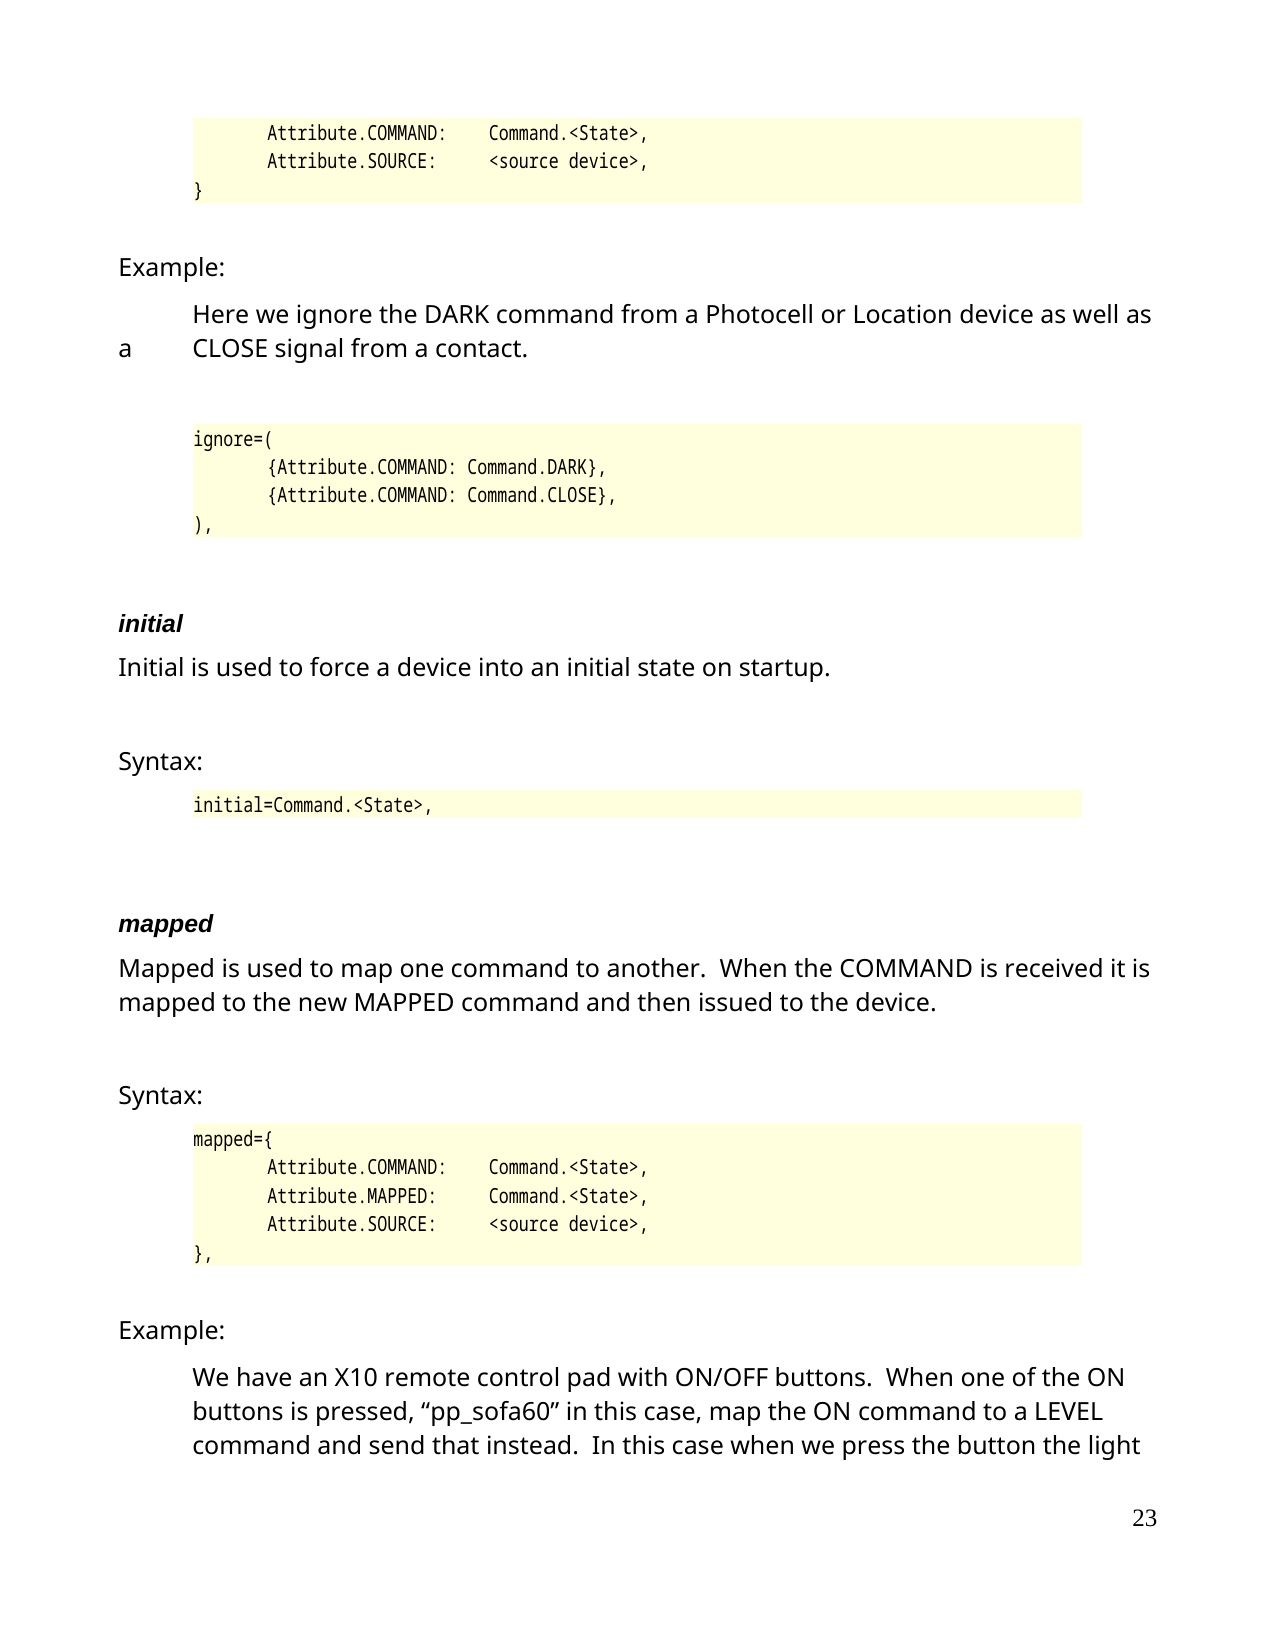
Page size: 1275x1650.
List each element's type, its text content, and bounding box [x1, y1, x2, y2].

text Attribute.MAPPED: Command.<State>, [193, 1181, 1082, 1209]
text }, [193, 1238, 1082, 1266]
text ), [193, 509, 1082, 537]
text Example: [118, 1313, 1157, 1347]
text Example: [118, 250, 1157, 284]
text Attribute.SOURCE: <source device>, [193, 1209, 1082, 1238]
subtitle initial [118, 609, 1157, 638]
text mapped={ [193, 1124, 1082, 1152]
text Syntax: [118, 1077, 1157, 1112]
text Attribute.SOURCE: <source device>, [193, 147, 1082, 175]
text ignore=( [193, 424, 1082, 452]
text Attribute.COMMAND: Command.<State>, [193, 1152, 1082, 1181]
text Here we ignore the DARK command from a Photocell or Location device as well as a CLOSE signal from a contact. [118, 297, 1157, 365]
text } [193, 175, 1082, 203]
subtitle mapped [118, 909, 1157, 938]
text Initial is used to force a device into an initial state on startup. [118, 650, 1157, 684]
text {Attribute.COMMAND: Command.CLOSE}, [193, 481, 1082, 509]
text Mapped is used to map one command to another. When the COMMAND is received it is mapped to the new MAPPED command and then issued to the device. [118, 950, 1157, 1018]
text Attribute.COMMAND: Command.<State>, [193, 118, 1082, 147]
text We have an X10 remote control pad with ON/OFF buttons. When one of the ON buttons is pressed, “pp_sofa60” in this case, map the ON command to a LEVEL command and send that instead. In this case when we press the button the light [118, 1359, 1157, 1462]
text initial=Command.<State>, [193, 790, 1082, 818]
text Syntax: [118, 743, 1157, 777]
text {Attribute.COMMAND: Command.DARK}, [193, 452, 1082, 481]
